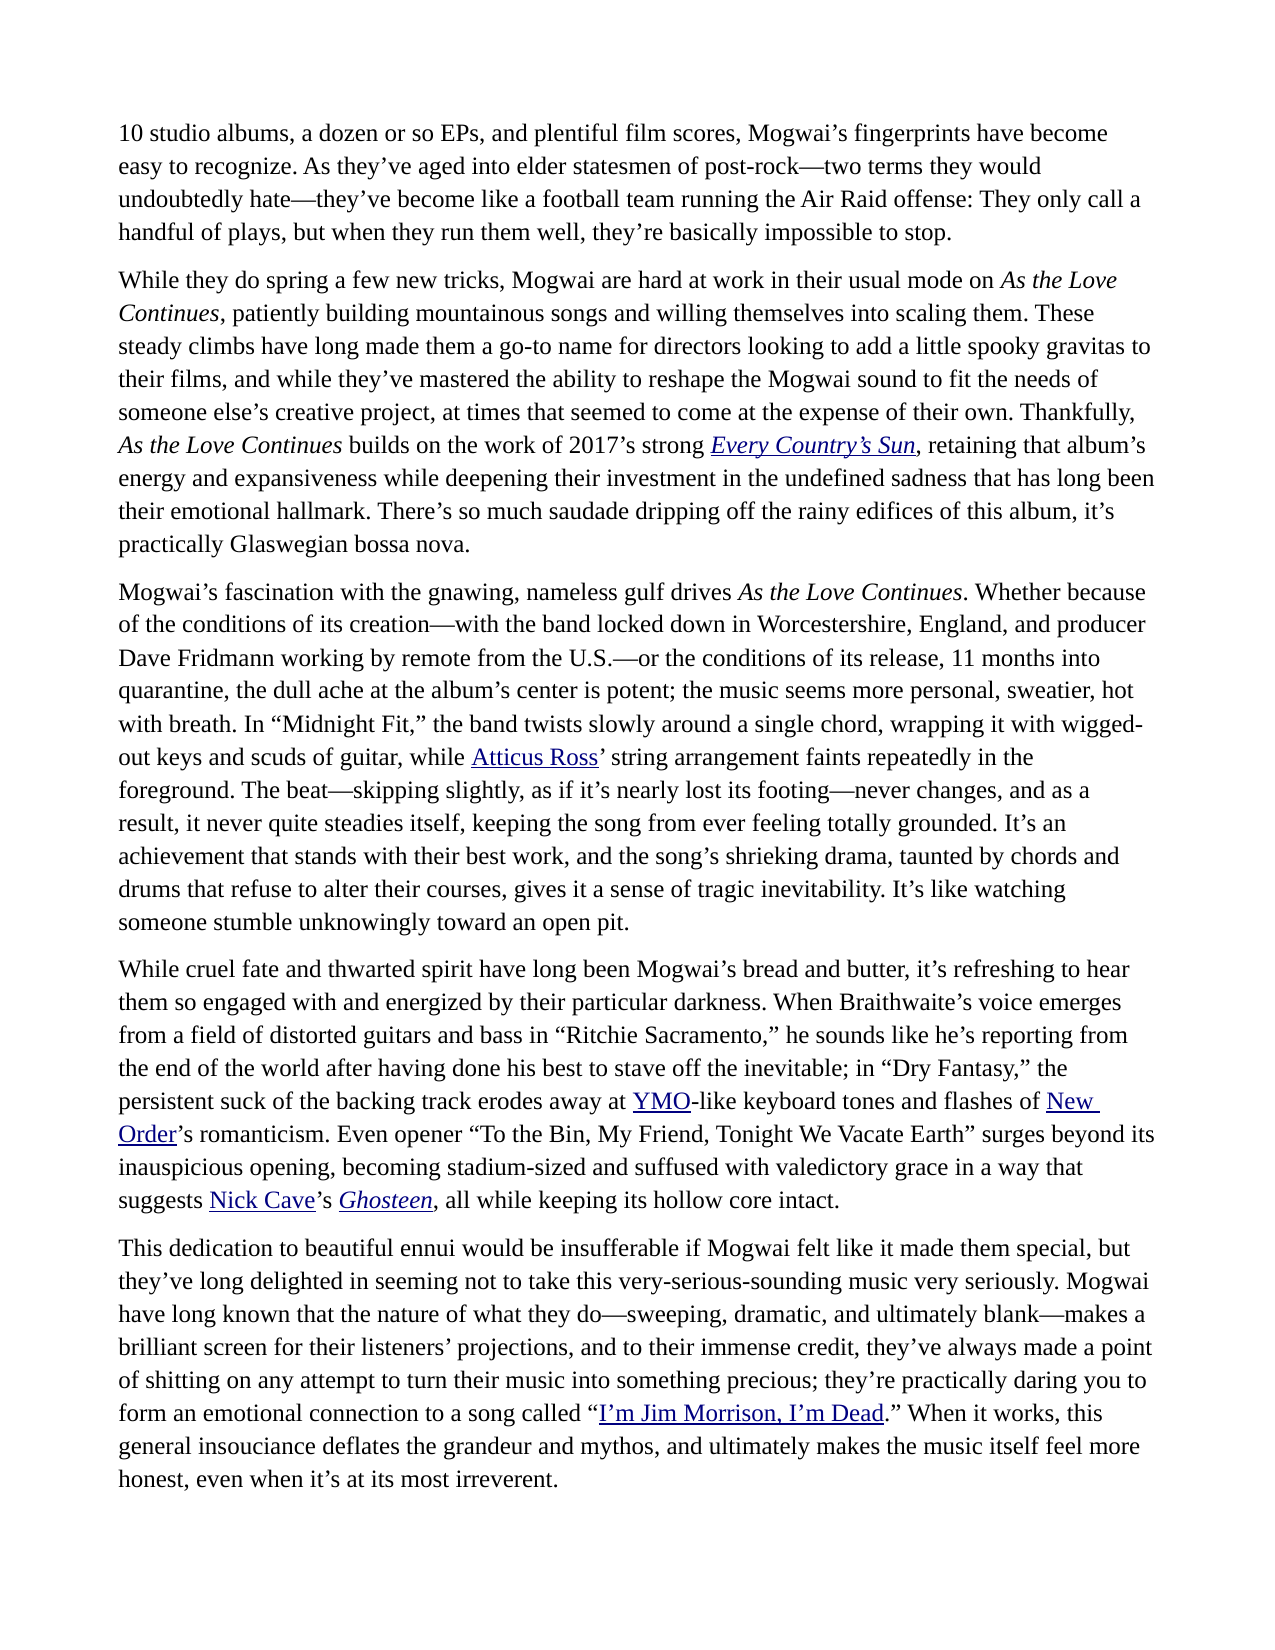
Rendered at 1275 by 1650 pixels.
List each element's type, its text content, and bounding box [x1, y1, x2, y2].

text While they do spring a few new tricks, Mogwai are hard at work in their usual mode on As the Love Continues, patiently building mountainous songs and willing themselves into scaling them. These steady climbs have long made them a go-to name for directors looking to add a little spooky gravitas to their films, and while they’ve mastered the ability to reshape the Mogwai sound to fit the needs of someone else’s creative project, at times that seemed to come at the expense of their own. Thankfully, As the Love Continues builds on the work of 2017’s strong Every Country’s Sun, retaining that album’s energy and expansiveness while deepening their investment in the undefined sadness that has long been their emotional hallmark. There’s so much saudade dripping off the rainy edifices of this album, it’s practically Glaswegian bossa nova. [118, 265, 1157, 558]
text This dedication to beautiful ennui would be insufferable if Mogwai felt like it made them special, but they’ve long delighted in seeming not to take this very-serious-sounding music very seriously. Mogwai have long known that the nature of what they do—sweeping, dramatic, and ultimately blank—makes a brilliant screen for their listeners’ projections, and to their immense credit, they’ve always made a point of shitting on any attempt to turn their music into something precious; they’re practically daring you to form an emotional connection to a song called “I’m Jim Morrison, I’m Dead.” When it works, this general insouciance deflates the grandeur and mythos, and ultimately makes the music itself feel more honest, even when it’s at its most irreverent. [118, 1233, 1157, 1493]
text While cruel fate and thwarted spirit have long been Mogwai’s bread and butter, it’s refreshing to hear them so engaged with and energized by their particular darkness. When Braithwaite’s voice emerges from a field of distorted guitars and bass in “Ritchie Sacramento,” he sounds like he’s reporting from the end of the world after having done his best to stave off the inevitable; in “Dry Fantasy,” the persistent suck of the backing track erodes away at YMO-like keyboard tones and flashes of New Order’s romanticism. Even opener “To the Bin, My Friend, Tonight We Vacate Earth” surges beyond its inauspicious opening, becoming stadium-sized and suffused with valedictory grace in a way that suggests Nick Cave’s Ghosteen, all while keeping its hollow core intact. [118, 954, 1157, 1214]
text 10 studio albums, a dozen or so EPs, and plentiful film scores, Mogwai’s fingerprints have become easy to recognize. As they’ve aged into elder statesmen of post-rock—two terms they would undoubtedly hate—they’ve become like a football team running the Air Raid offense: They only call a handful of plays, but when they run them well, they’re basically impossible to stop. [118, 118, 1157, 246]
text Mogwai’s fascination with the gnawing, nameless gulf drives As the Love Continues. Whether because of the conditions of its creation—with the band locked down in Worcestershire, England, and producer Dave Fridmann working by remote from the U.S.—or the conditions of its release, 11 months into quarantine, the dull ache at the album’s center is potent; the music seems more personal, sweatier, hot with breath. In “Midnight Fit,” the band twists slowly around a single chord, wrapping it with wigged-out keys and scuds of guitar, while Atticus Ross’ string arrangement faints repeatedly in the foreground. The beat—skipping slightly, as if it’s nearly lost its footing—never changes, and as a result, it never quite steadies itself, keeping the song from ever feeling totally grounded. It’s an achievement that stands with their best work, and the song’s shrieking drama, taunted by chords and drums that refuse to alter their courses, gives it a sense of tragic inevitability. It’s like watching someone stumble unknowingly toward an open pit. [118, 577, 1157, 936]
